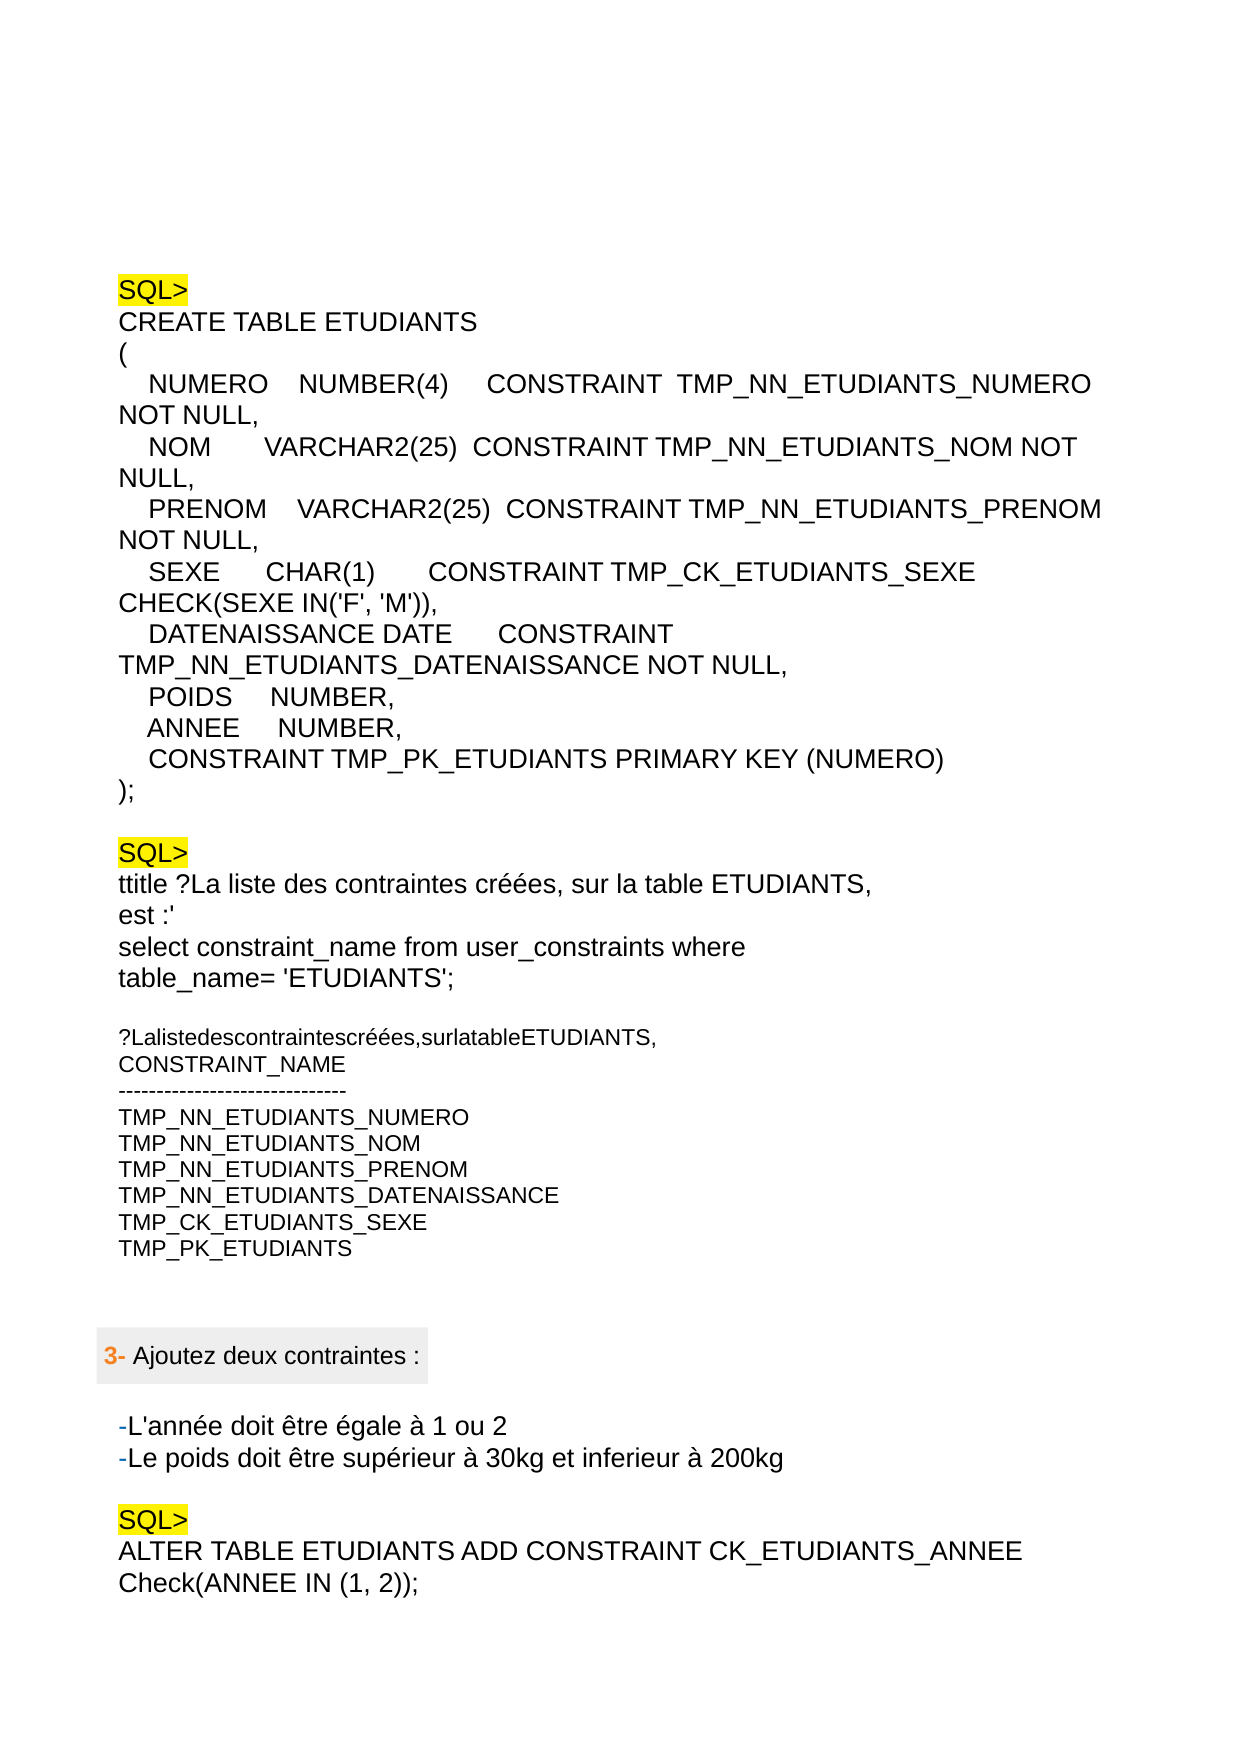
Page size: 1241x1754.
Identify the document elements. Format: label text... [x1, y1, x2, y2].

text table_name= 'ETUDIANTS'; [118, 962, 1122, 993]
text TMP_PK_ETUDIANTS [118, 1235, 1122, 1262]
text ttitle ?La liste des contraintes créées, sur la table ETUDIANTS, [118, 868, 1122, 899]
text TMP_NN_ETUDIANTS_PRENOM [118, 1156, 1122, 1182]
text CREATE TABLE ETUDIANTS [118, 306, 1122, 337]
text SEXE CHAR(1) CONSTRAINT TMP_CK_ETUDIANTS_SEXE CHECK(SEXE IN('F', 'M')), [118, 556, 1122, 618]
text select constraint_name from user_constraints where [118, 931, 1122, 962]
text TMP_NN_ETUDIANTS_NUMERO [118, 1103, 1122, 1130]
text ( [118, 337, 1122, 368]
text ANNEE NUMBER, [118, 712, 1122, 743]
text est :' [118, 899, 1122, 931]
text CONSTRAINT_NAME [118, 1051, 1122, 1077]
text NUMERO NUMBER(4) CONSTRAINT TMP_NN_ETUDIANTS_NUMERO NOT NULL, [118, 368, 1122, 431]
text DATENAISSANCE DATE CONSTRAINT TMP_NN_ETUDIANTS_DATENAISSANCE NOT NULL, [118, 618, 1122, 681]
text ); [118, 774, 1122, 806]
text TMP_NN_ETUDIANTS_NOM [118, 1130, 1122, 1156]
text -L'année doit être égale à 1 ou 2 [118, 1410, 1122, 1442]
text POIDS NUMBER, [118, 681, 1122, 712]
text ------------------------------ [118, 1077, 1122, 1103]
text PRENOM VARCHAR2(25) CONSTRAINT TMP_NN_ETUDIANTS_PRENOM NOT NULL, [118, 493, 1122, 556]
text ?Lalistedescontraintescréées,surlatableETUDIANTS, [118, 1024, 1122, 1051]
text TMP_NN_ETUDIANTS_DATENAISSANCE [118, 1182, 1122, 1209]
text SQL> [118, 837, 1122, 868]
text NOM VARCHAR2(25) CONSTRAINT TMP_NN_ETUDIANTS_NOM NOT NULL, [118, 431, 1122, 493]
text SQL> [118, 1504, 1122, 1535]
text ALTER TABLE ETUDIANTS ADD CONSTRAINT CK_ETUDIANTS_ANNEE Check(ANNEE IN (1, 2)); [118, 1535, 1122, 1598]
text CONSTRAINT TMP_PK_ETUDIANTS PRIMARY KEY (NUMERO) [118, 743, 1122, 774]
text SQL> [118, 274, 1122, 306]
text -Le poids doit être supérieur à 30kg et inferieur à 200kg [118, 1442, 1122, 1473]
text TMP_CK_ETUDIANTS_SEXE [118, 1209, 1122, 1235]
